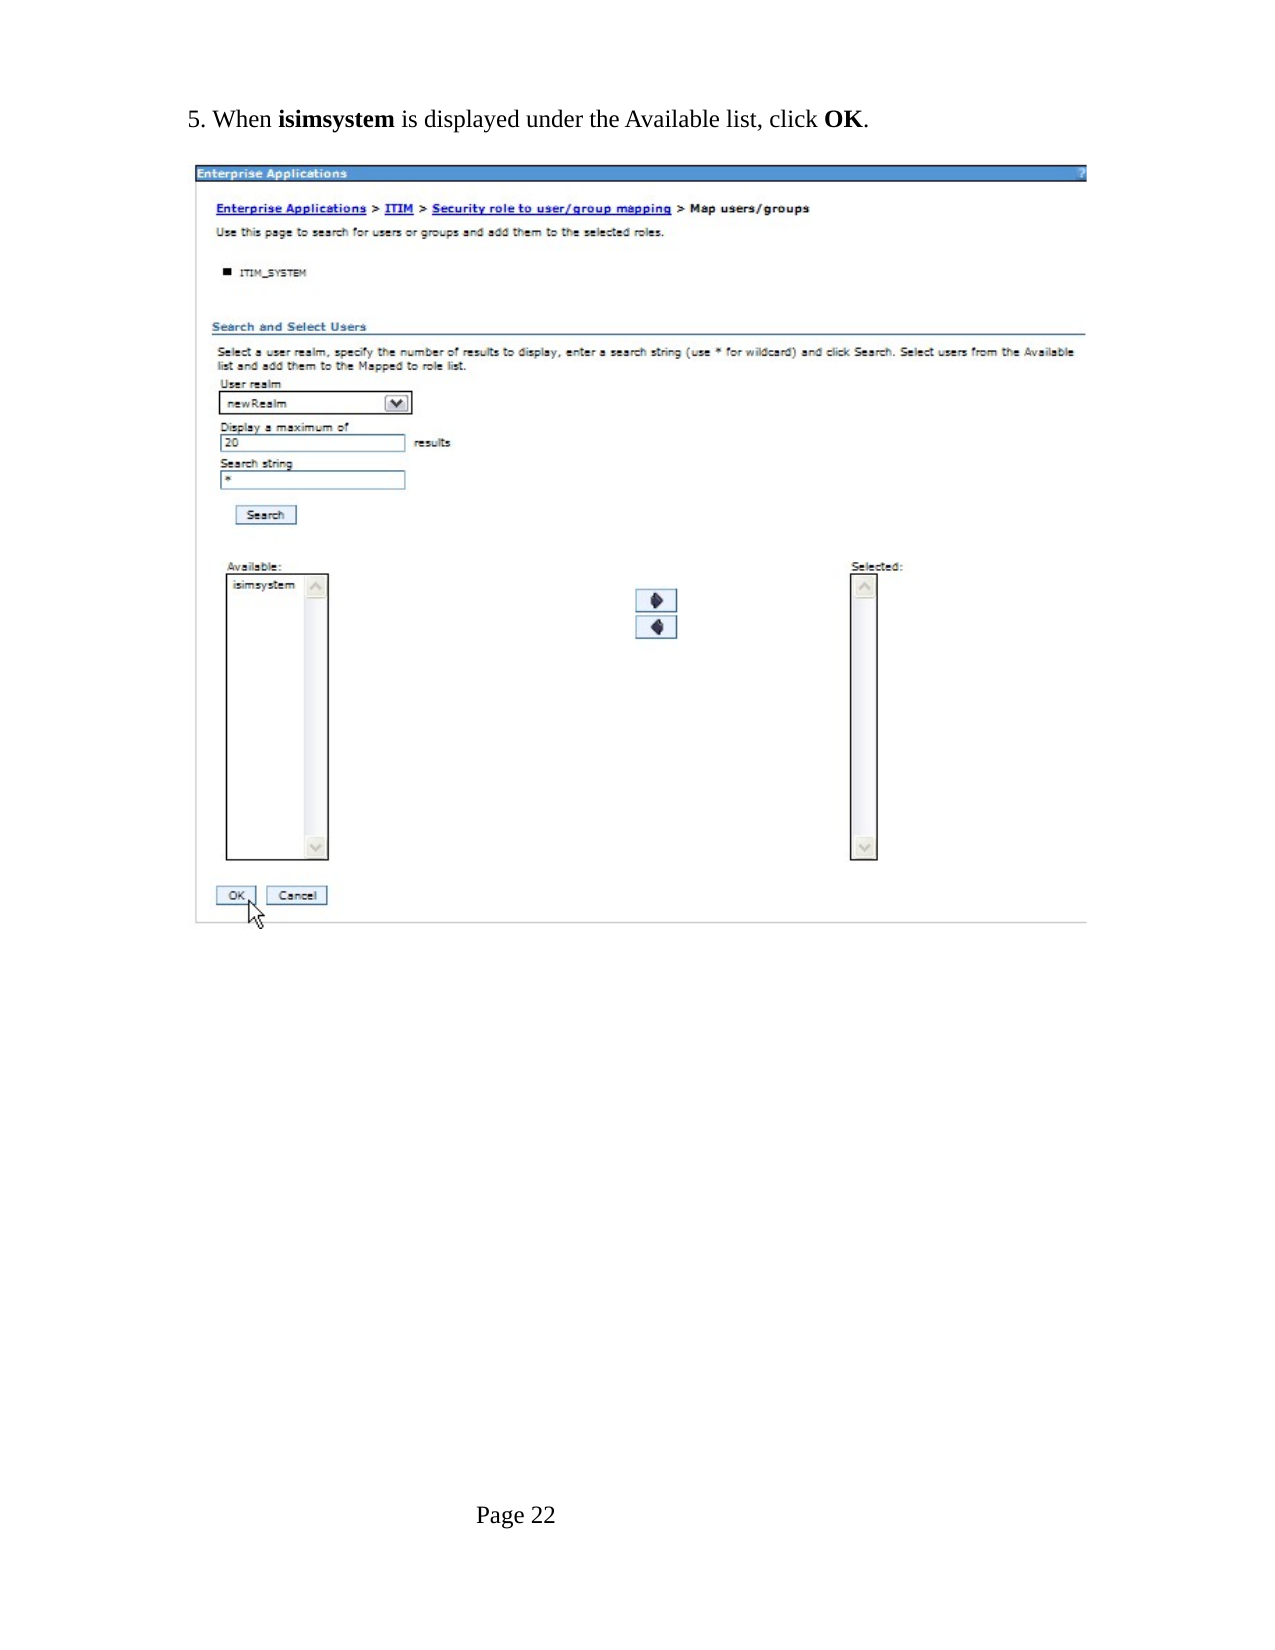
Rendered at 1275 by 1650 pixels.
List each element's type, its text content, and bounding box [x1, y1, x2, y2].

text 5. When isimsystem is displayed under the Available list, click OK. [187, 104, 1087, 132]
